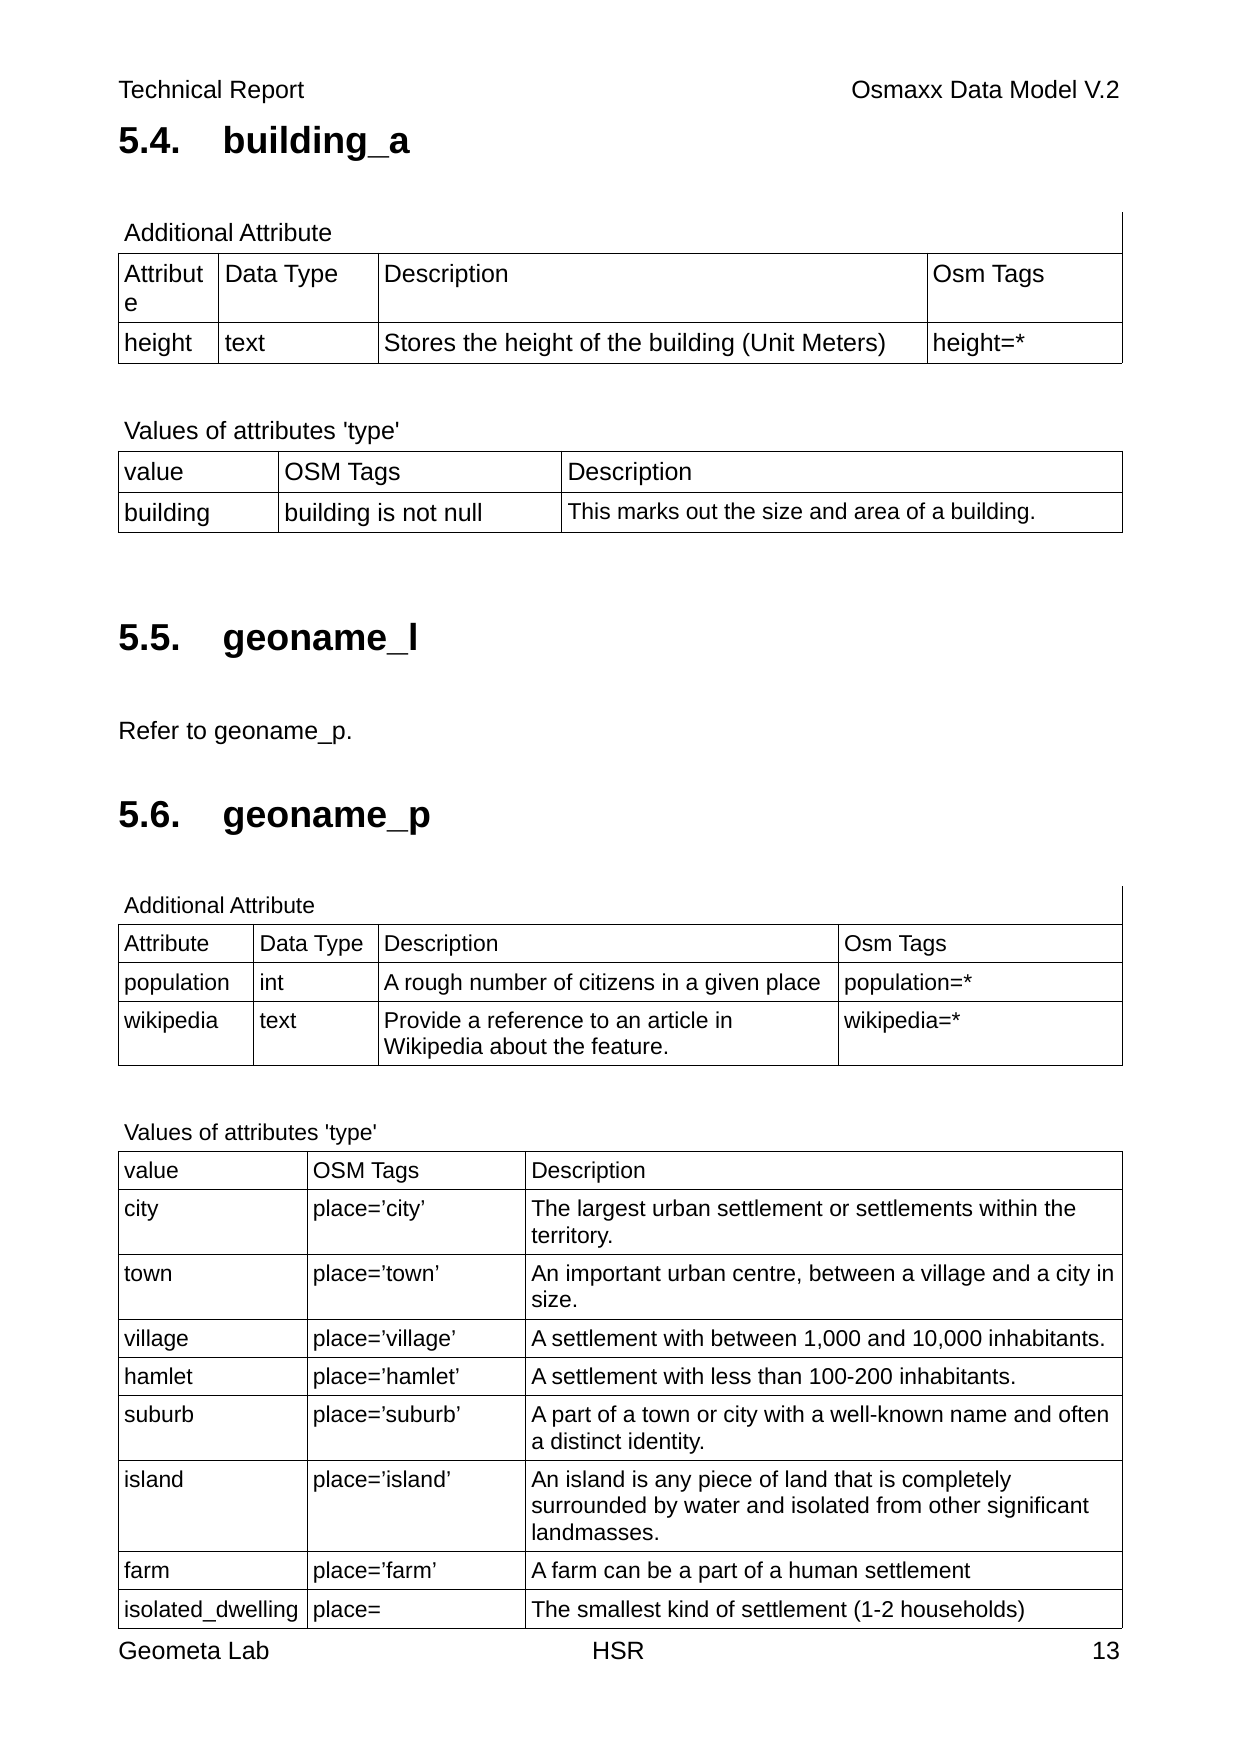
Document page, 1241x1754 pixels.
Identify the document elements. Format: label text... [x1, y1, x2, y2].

table_cell town [119, 1255, 307, 1318]
table_cell value [119, 1152, 307, 1189]
table_cell city [119, 1190, 307, 1254]
table_cell population [119, 963, 253, 1001]
table_cell Description [379, 925, 838, 962]
table_cell place=’farm’ [308, 1552, 525, 1589]
subtitle geoname_p [118, 792, 1122, 835]
table_cell This marks out the size and area of a building. [562, 493, 1122, 532]
table_header Additional Attribute [118, 212, 1122, 252]
table_cell The largest urban settlement or settlements within the territory. [526, 1190, 1122, 1254]
table_cell population=* [839, 963, 1122, 1001]
table_cell An important urban centre, between a village and a city in size. [526, 1255, 1122, 1318]
table_cell place=’town’ [308, 1255, 525, 1318]
table_cell wikipedia [119, 1002, 253, 1065]
table_cell village [119, 1320, 307, 1357]
table_cell Description [526, 1152, 1122, 1189]
table_cell OSM Tags [279, 452, 561, 491]
table_header Additional Attribute [118, 886, 1122, 924]
table_cell A farm can be a part of a human settlement [526, 1552, 1122, 1589]
table_cell Osm Tags [839, 925, 1122, 962]
table_cell A part of a town or city with a well-known name and often a distinct identity. [526, 1396, 1122, 1460]
table_cell Stores the height of the building (Unit Meters) [379, 323, 927, 363]
table_cell height=* [928, 323, 1122, 363]
table_header Values of attributes 'type' [118, 410, 1122, 451]
table_cell place=’hamlet’ [308, 1358, 525, 1395]
table_cell text [219, 323, 378, 363]
table_cell Description [562, 452, 1122, 491]
table_cell Data Type [254, 925, 378, 962]
table_cell building [119, 493, 278, 532]
table_cell building is not null [279, 493, 561, 532]
table_cell An island is any piece of land that is completely surrounded by water and isolated from other significant landmasses. [526, 1461, 1122, 1551]
table_header Values of attributes 'type' [118, 1113, 1122, 1151]
table_cell value [119, 452, 278, 491]
table_cell height [119, 323, 218, 363]
table_cell OSM Tags [308, 1152, 525, 1189]
table_cell A rough number of citizens in a given place [379, 963, 838, 1001]
table_cell place=’village’ [308, 1320, 525, 1357]
table_cell suburb [119, 1396, 307, 1460]
table_cell place=’city’ [308, 1190, 525, 1254]
table_cell The smallest kind of settlement (1-2 households) [526, 1590, 1122, 1628]
table_cell Osm Tags [928, 254, 1122, 322]
table_cell Description [379, 254, 927, 322]
subtitle building_a [118, 118, 1122, 161]
table_cell Provide a reference to an article in Wikipedia about the feature. [379, 1002, 838, 1065]
table_cell int [254, 963, 378, 1001]
table_cell A settlement with between 1,000 and 10,000 inhabitants. [526, 1320, 1122, 1357]
table_cell A settlement with less than 100-200 inhabitants. [526, 1358, 1122, 1395]
table_cell Attribute [119, 254, 218, 322]
table_cell place=’island’ [308, 1461, 525, 1551]
table_cell farm [119, 1552, 307, 1589]
table_cell hamlet [119, 1358, 307, 1395]
table_cell isolated_dwelling [119, 1590, 307, 1628]
table_cell text [254, 1002, 378, 1065]
table_cell place=’suburb’ [308, 1396, 525, 1460]
table_cell Attribute [119, 925, 253, 962]
table_cell island [119, 1461, 307, 1551]
text Refer to geoname_p. [118, 709, 1122, 745]
table_cell place= [308, 1590, 525, 1628]
table_cell wikipedia=* [839, 1002, 1122, 1065]
table_cell Data Type [219, 254, 378, 322]
subtitle geoname_l [118, 615, 1122, 658]
